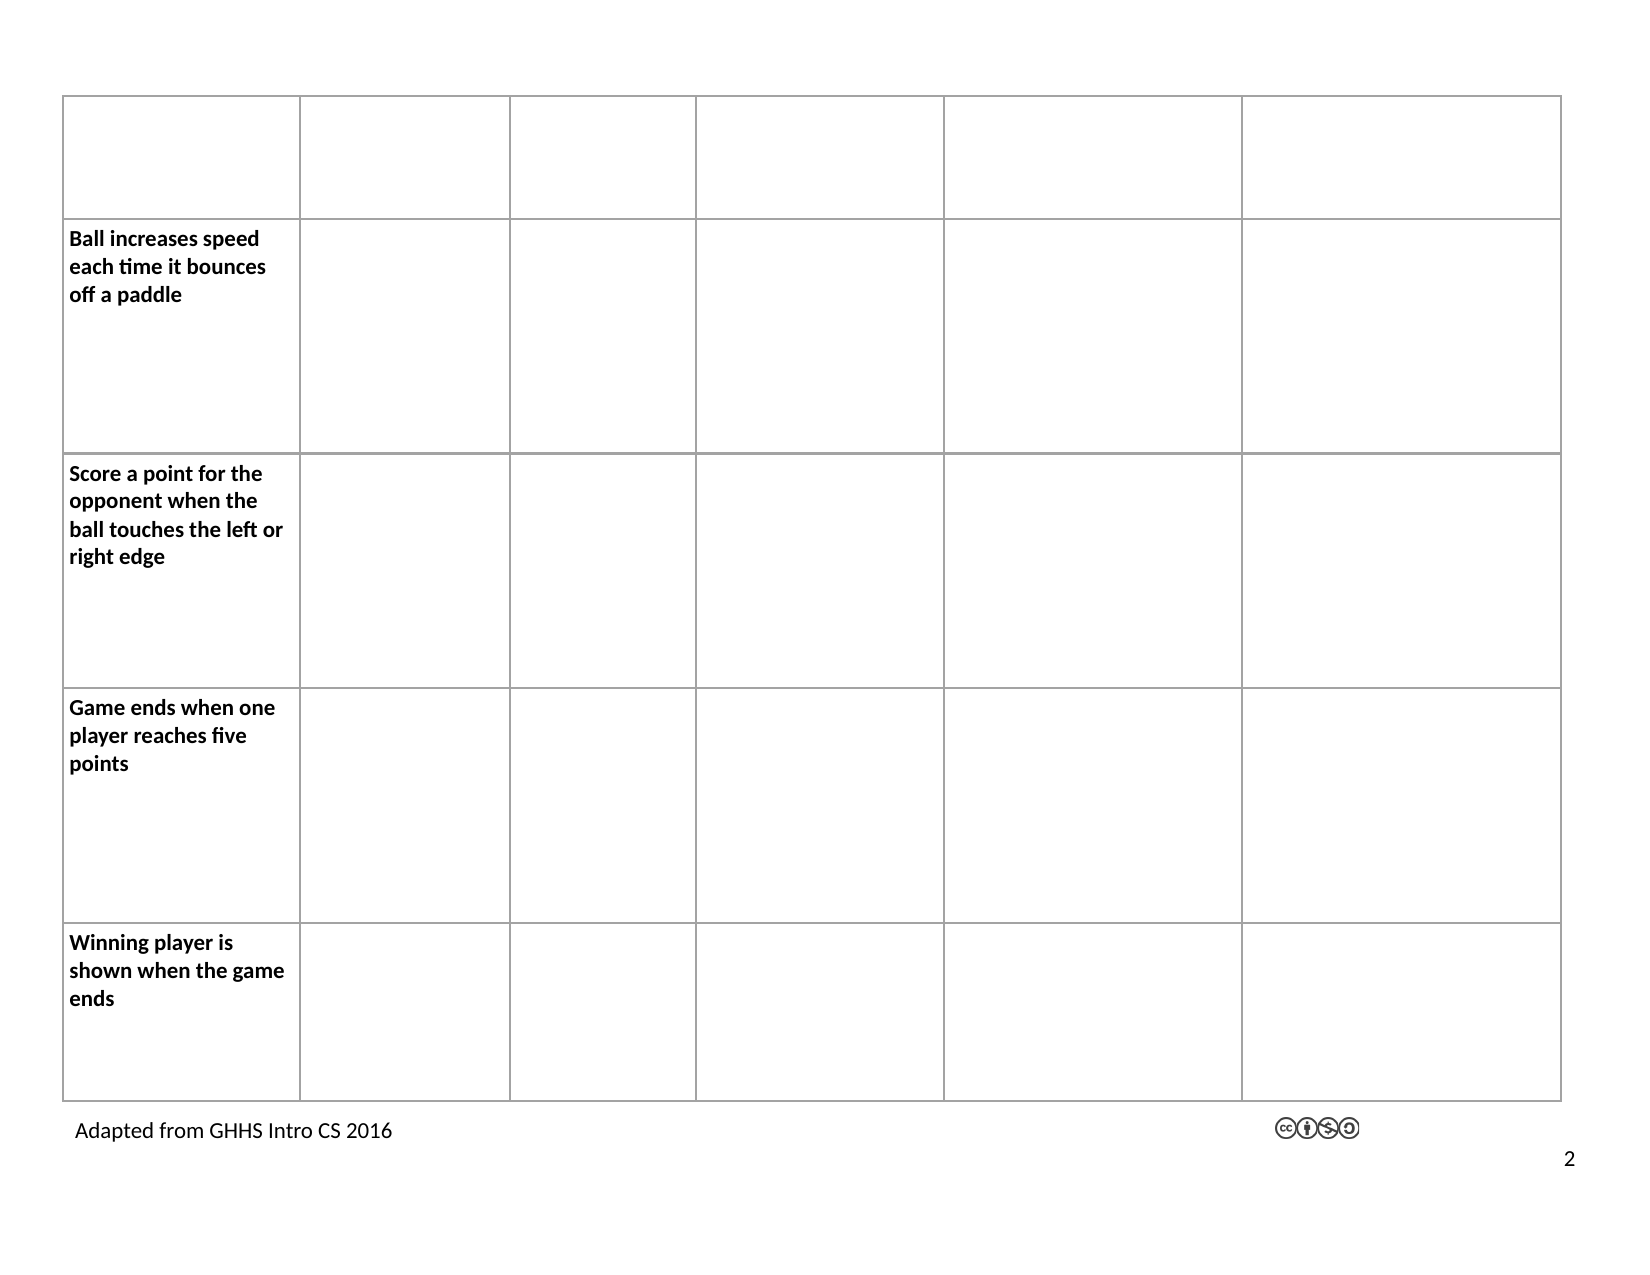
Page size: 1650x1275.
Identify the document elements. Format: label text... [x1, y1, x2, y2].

table_cell [1243, 689, 1560, 922]
table_cell [301, 97, 509, 218]
picture [1275, 1117, 1360, 1139]
table_cell [301, 455, 509, 687]
table_cell [511, 924, 695, 1100]
table_cell [301, 689, 509, 922]
table_cell [1243, 455, 1560, 687]
table_cell Ball increases speed each time it bounces off a paddle [64, 220, 299, 452]
table_cell Score a point for the opponent when the ball touches the left or right edge [64, 455, 299, 687]
table_cell [64, 97, 299, 218]
table_cell [697, 924, 943, 1100]
table_cell [945, 220, 1241, 452]
table_cell [945, 97, 1241, 218]
table_cell [1243, 220, 1560, 452]
table_cell [697, 97, 943, 218]
table_cell [511, 220, 695, 452]
table_cell [697, 455, 943, 687]
table_cell [945, 924, 1241, 1100]
table_cell [511, 689, 695, 922]
table_cell [301, 924, 509, 1100]
table_cell [945, 455, 1241, 687]
table_cell [511, 97, 695, 218]
table_cell Game ends when one player reaches five points [64, 689, 299, 922]
table_cell [511, 455, 695, 687]
table_cell Winning player is shown when the game ends [64, 924, 299, 1100]
table_cell [697, 689, 943, 922]
table_cell [1243, 97, 1560, 218]
table_cell [301, 220, 509, 452]
table_cell [945, 689, 1241, 922]
table_cell [697, 220, 943, 452]
table_cell [1243, 924, 1560, 1100]
